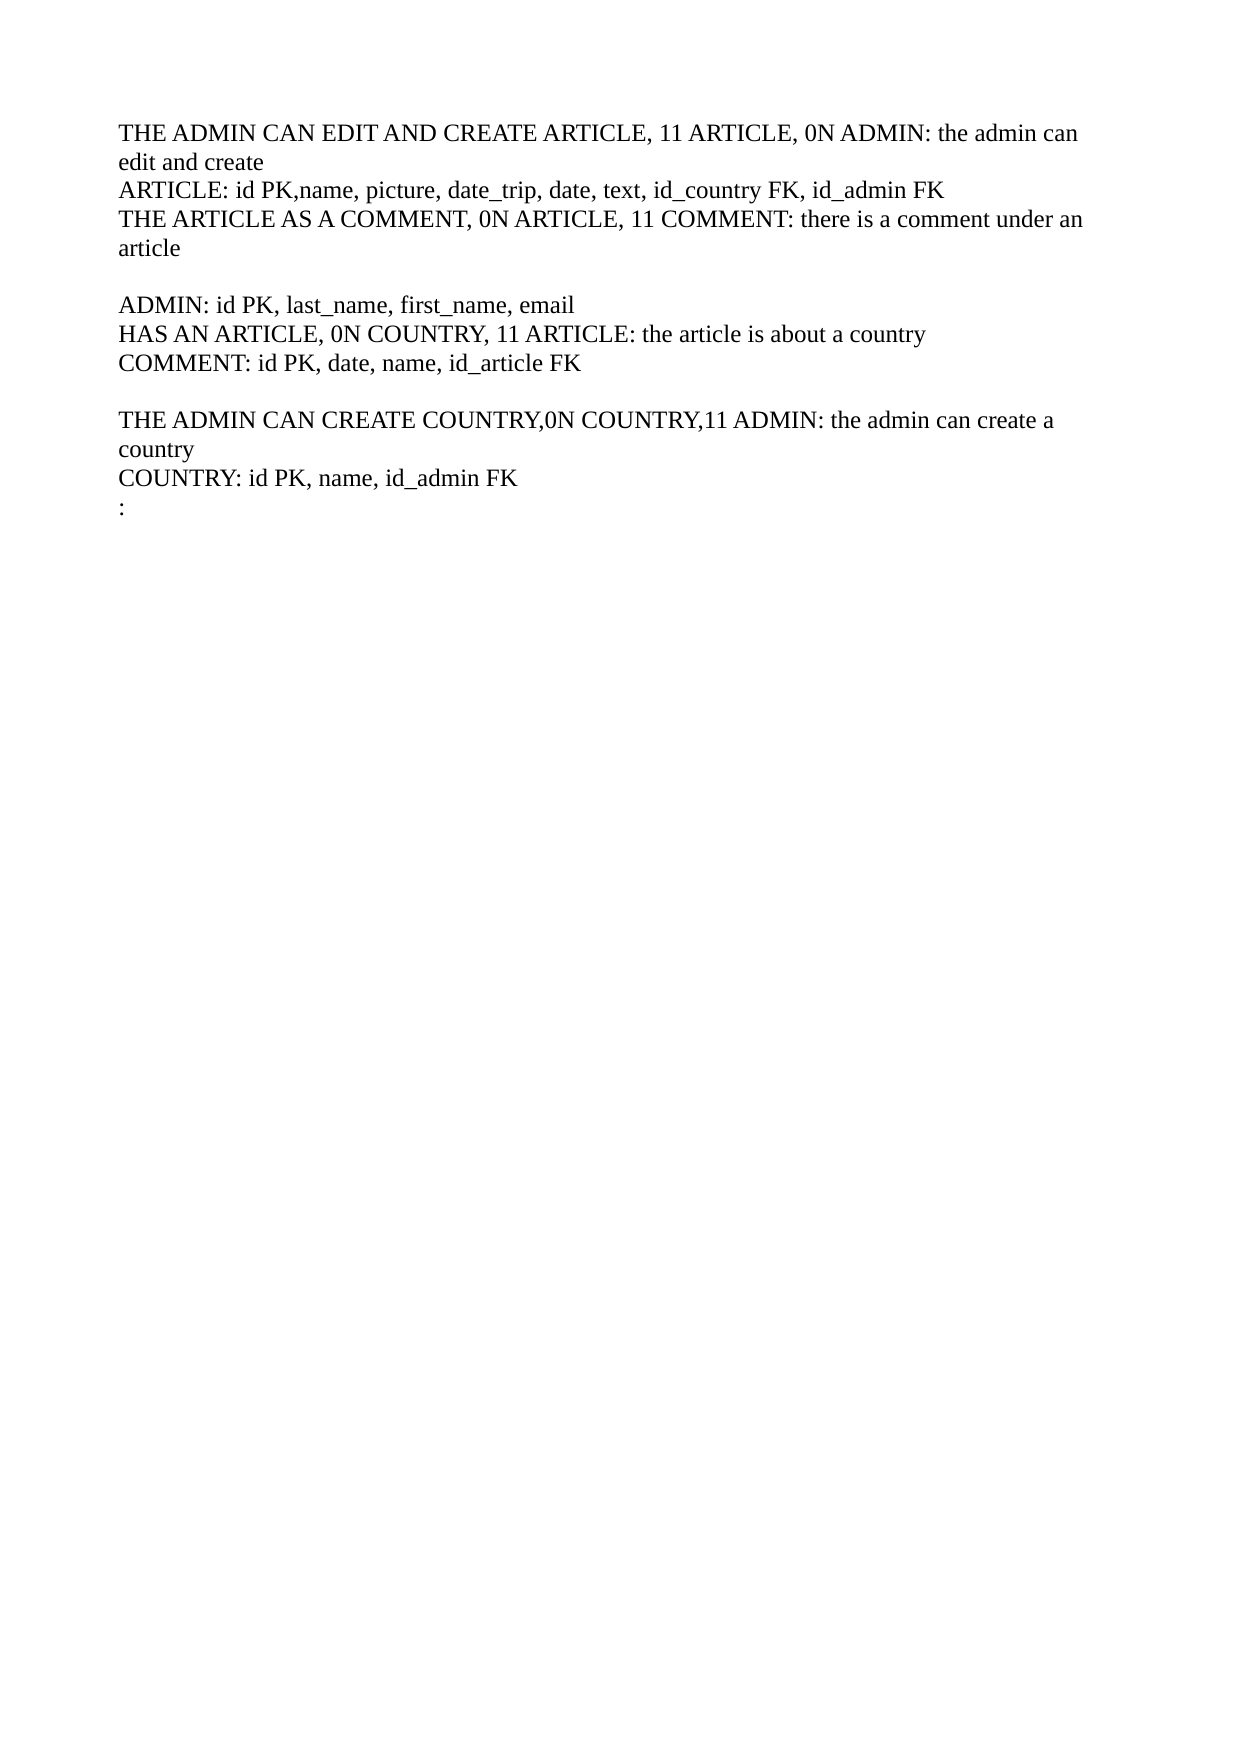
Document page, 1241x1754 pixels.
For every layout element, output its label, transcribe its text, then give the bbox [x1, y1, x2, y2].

text ADMIN: id PK, last_name, first_name, email [118, 291, 1122, 319]
text THE ADMIN CAN EDIT AND CREATE ARTICLE, 11 ARTICLE, 0N ADMIN: the admin can edit and create [118, 118, 1122, 176]
text THE ADMIN CAN CREATE COUNTRY,0N COUNTRY,11 ADMIN: the admin can create a country [118, 406, 1122, 463]
text THE ARTICLE AS A COMMENT, 0N ARTICLE, 11 COMMENT: there is a comment under an article [118, 204, 1122, 262]
text ARTICLE: id PK,name, picture, date_trip, date, text, id_country FK, id_admin FK [118, 176, 1122, 204]
text : [118, 492, 1122, 521]
text COMMENT: id PK, date, name, id_article FK [118, 348, 1122, 377]
text COUNTRY: id PK, name, id_admin FK [118, 463, 1122, 492]
text HAS AN ARTICLE, 0N COUNTRY, 11 ARTICLE: the article is about a country [118, 319, 1122, 348]
